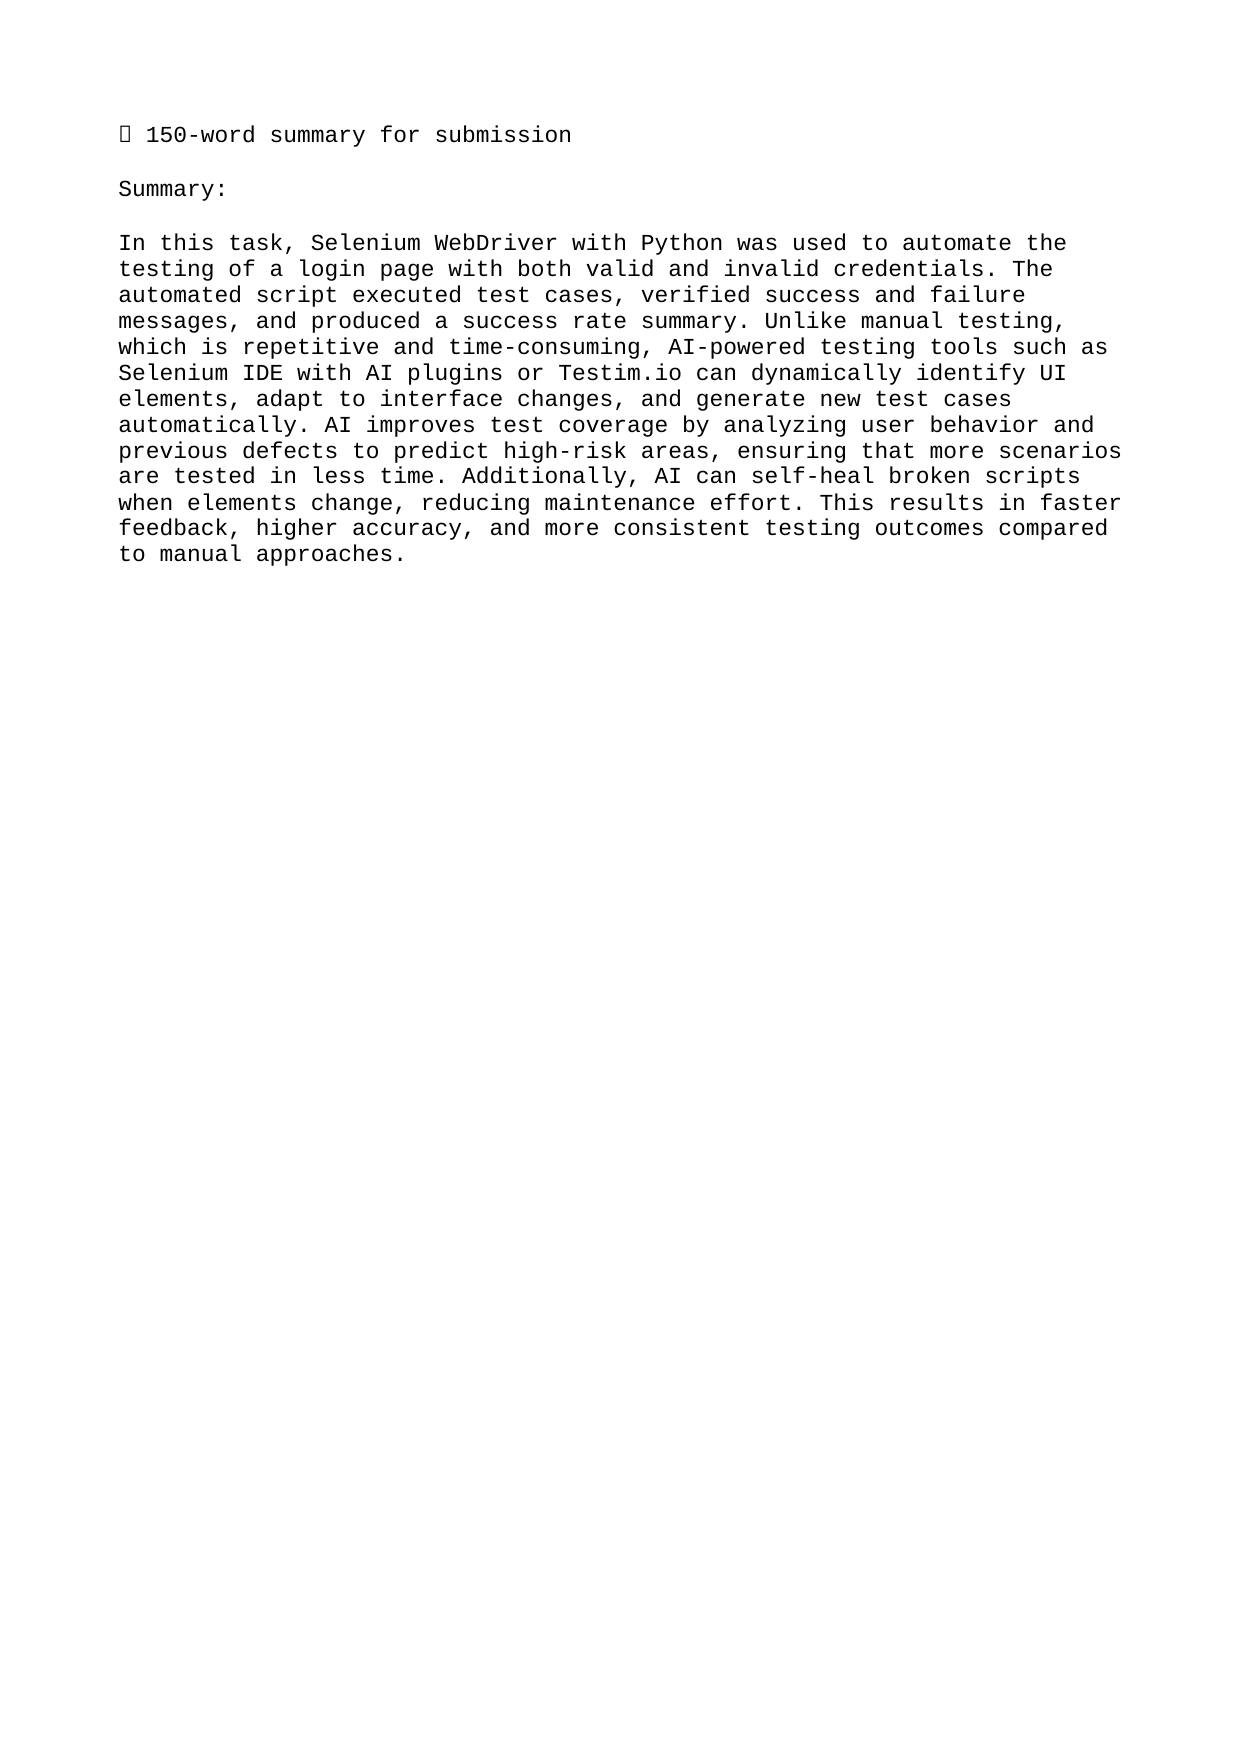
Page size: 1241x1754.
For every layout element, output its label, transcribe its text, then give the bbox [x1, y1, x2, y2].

text 🧠 150-word summary for submission [118, 118, 1122, 149]
text Summary: [118, 177, 1122, 203]
text In this task, Selenium WebDriver with Python was used to automate the testing of a login page with both valid and invalid credentials. The automated script executed test cases, verified success and failure messages, and produced a success rate summary. Unlike manual testing, which is repetitive and time-consuming, AI-powered testing tools such as Selenium IDE with AI plugins or Testim.io can dynamically identify UI elements, adapt to interface changes, and generate new test cases automatically. AI improves test coverage by analyzing user behavior and previous defects to predict high-risk areas, ensuring that more scenarios are tested in less time. Additionally, AI can self-heal broken scripts when elements change, reducing maintenance effort. This results in faster feedback, higher accuracy, and more consistent testing outcomes compared to manual approaches. [118, 231, 1122, 569]
